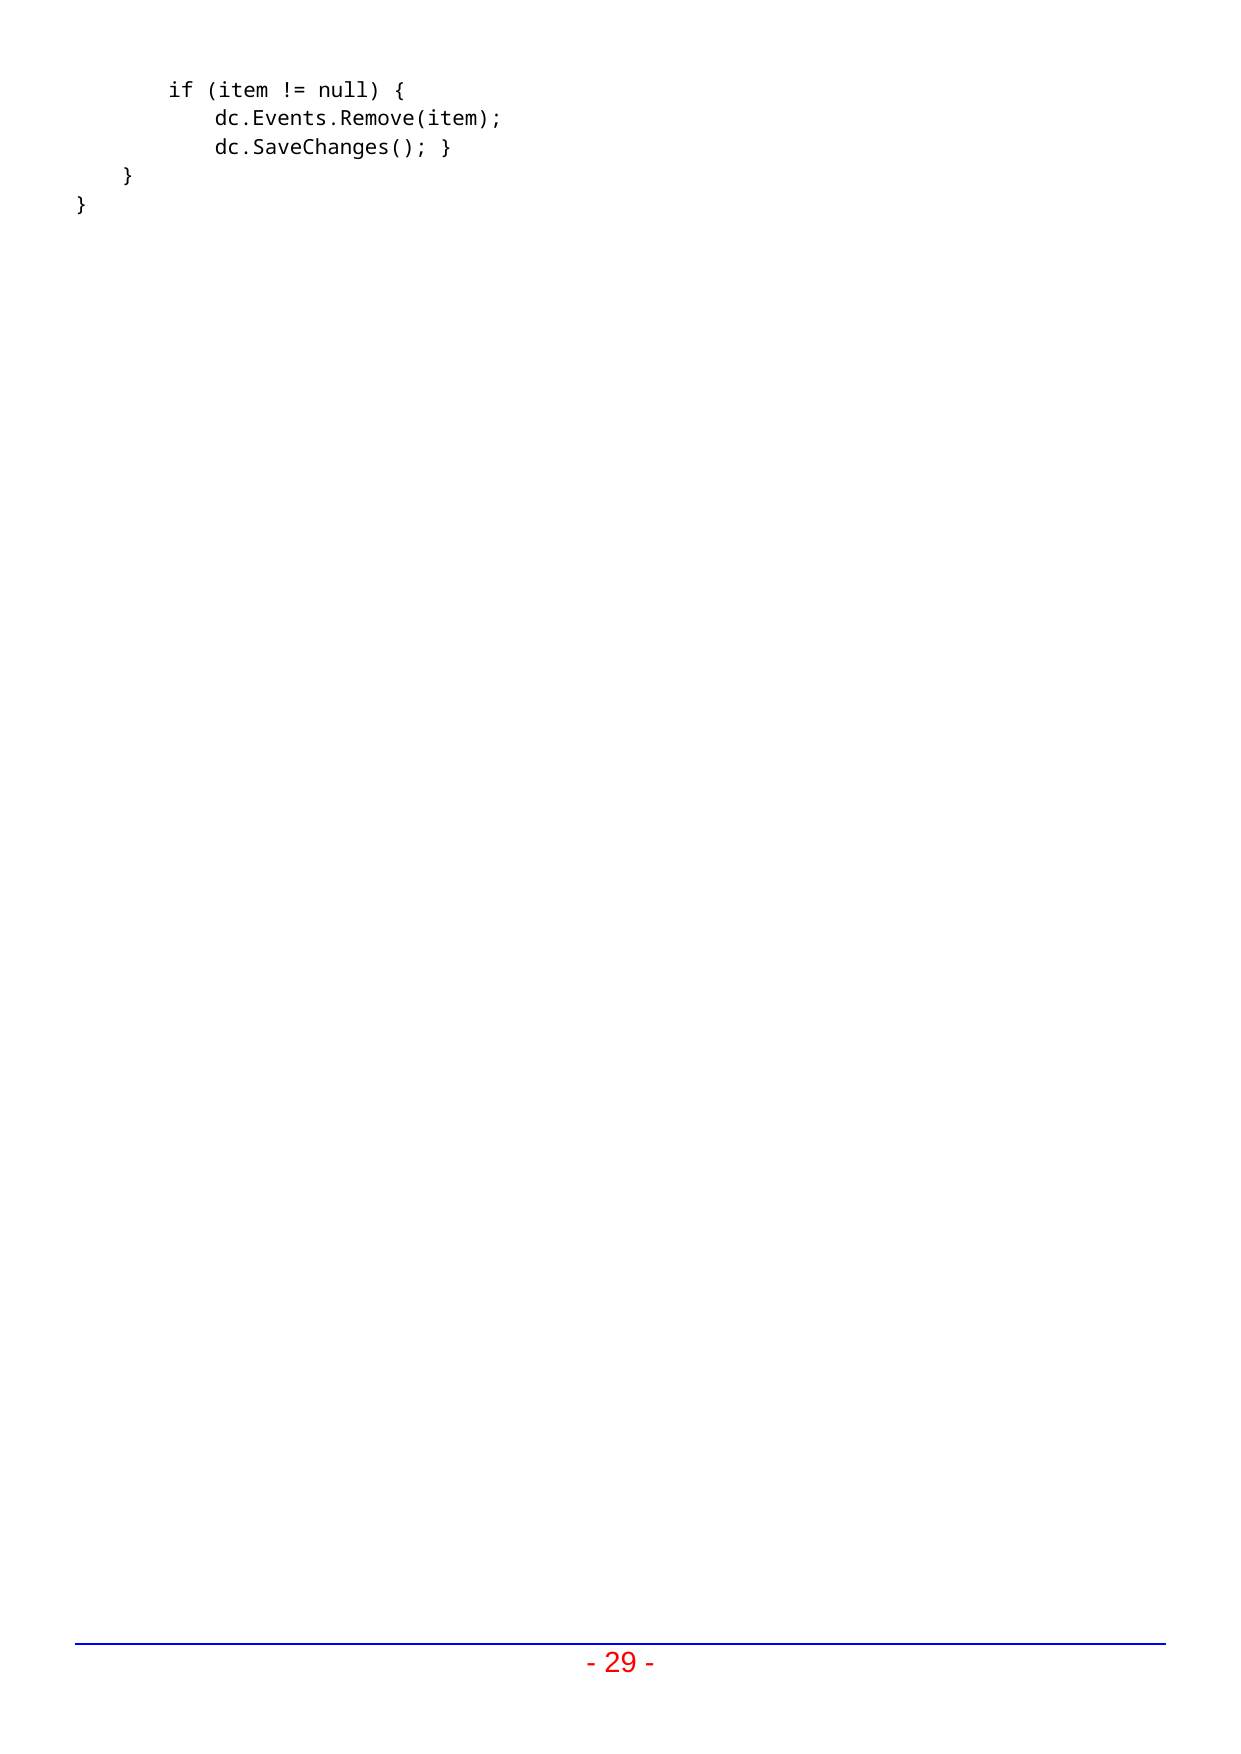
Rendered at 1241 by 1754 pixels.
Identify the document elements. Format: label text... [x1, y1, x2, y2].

text dc.SaveChanges(); } [75, 132, 1166, 160]
text } [75, 189, 1166, 217]
text } [75, 160, 1166, 189]
text dc.Events.Remove(item); [75, 103, 1166, 132]
text if (item != null) { [75, 75, 1166, 103]
